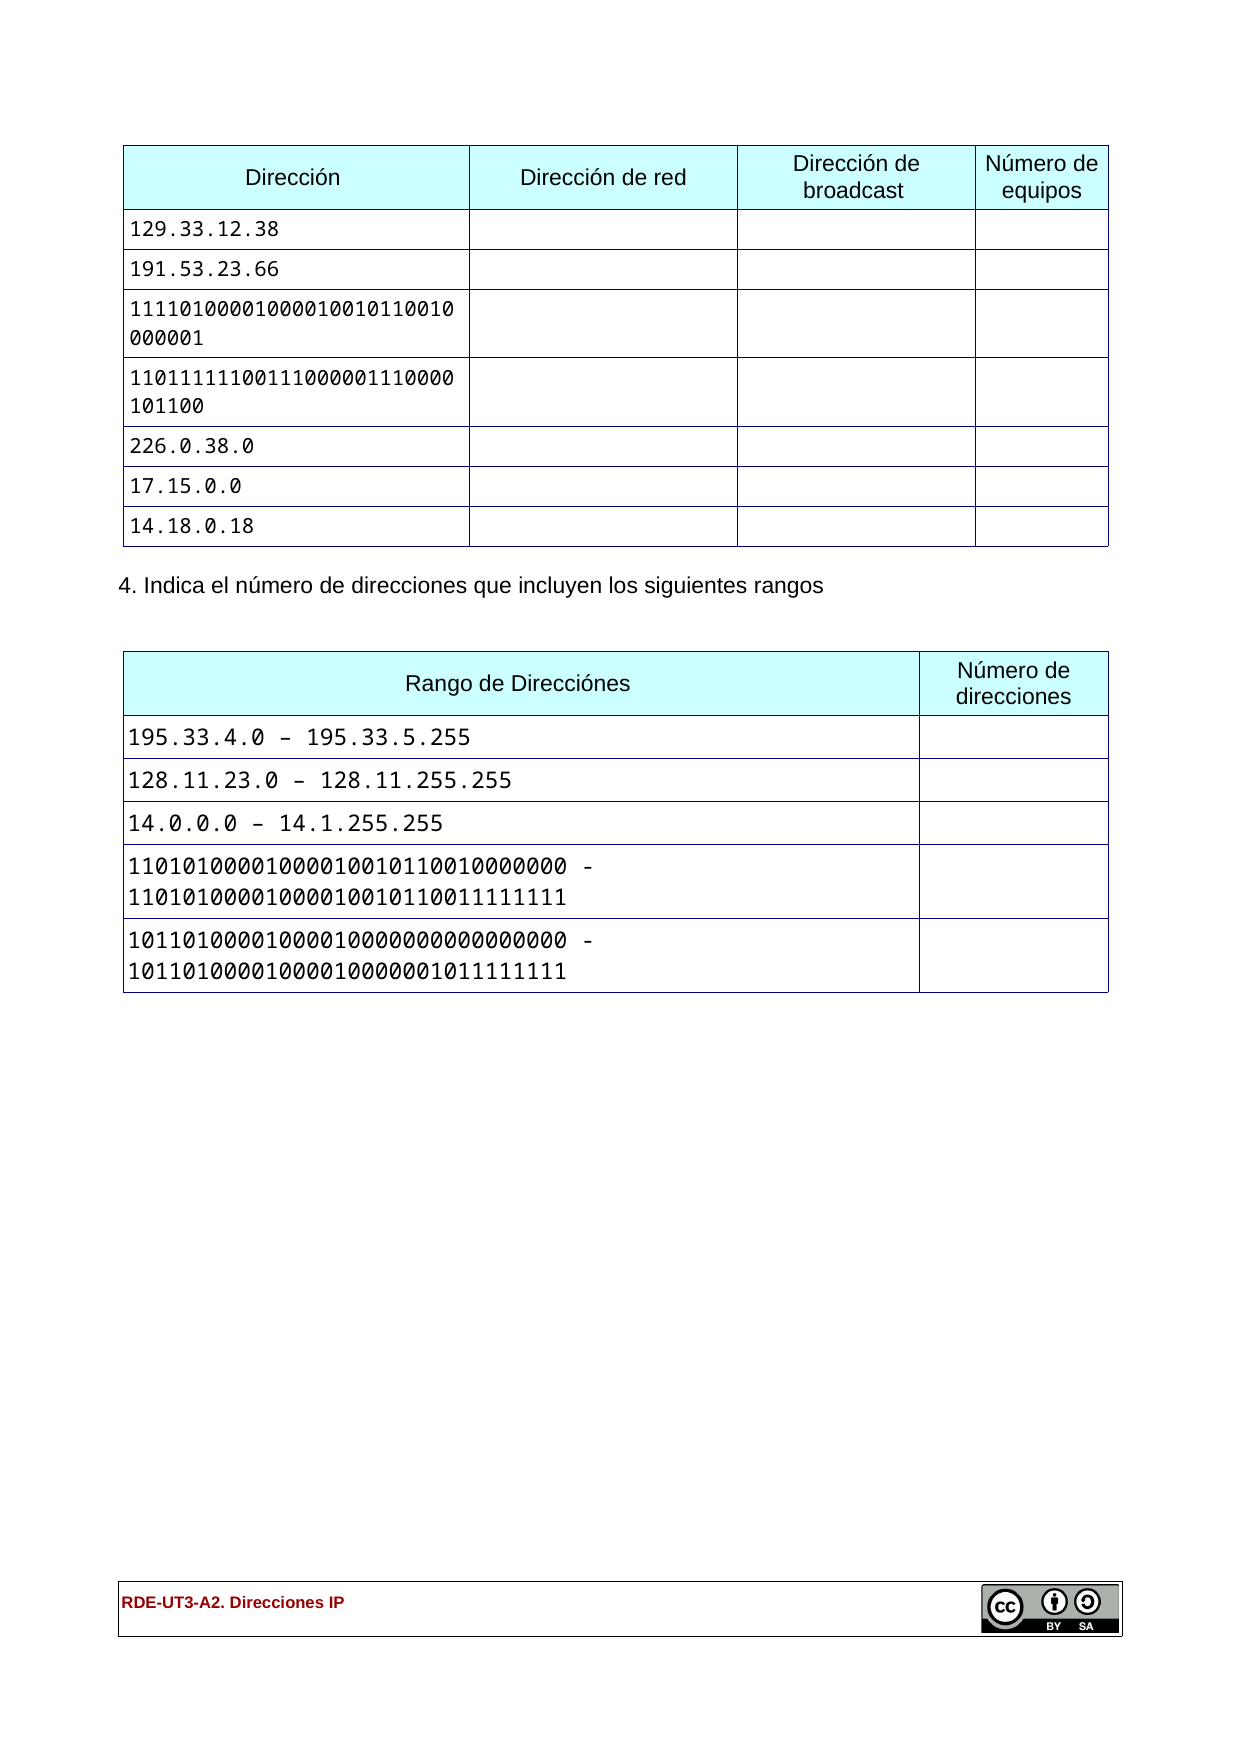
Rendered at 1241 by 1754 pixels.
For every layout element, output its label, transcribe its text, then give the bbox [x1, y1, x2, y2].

table_cell 17.15.0.0 [124, 467, 469, 506]
table_cell [920, 716, 1108, 758]
table_header Rango de Direcciónes [124, 652, 919, 715]
table_cell [976, 467, 1108, 506]
table_cell [920, 759, 1108, 801]
table_cell [470, 427, 737, 466]
table_cell 14.18.0.18 [124, 507, 469, 546]
table_cell 14.0.0.0 – 14.1.255.255 [124, 802, 919, 844]
table_cell 10110100001000010000000000000000 - 10110100001000010000001011111111 [124, 919, 919, 992]
table_cell [976, 358, 1108, 426]
table_cell 191.53.23.66 [124, 250, 469, 289]
table_header Dirección [124, 146, 469, 209]
table_cell [738, 427, 975, 466]
table_header Número de equipos [976, 146, 1108, 209]
table_cell [976, 507, 1108, 546]
table_cell [976, 210, 1108, 249]
table_header Número de direcciones [920, 652, 1108, 715]
text 4. Indica el número de direcciones que incluyen los siguientes rangos [118, 572, 1122, 598]
table_cell [738, 467, 975, 506]
picture [981, 1584, 1119, 1633]
table_cell [738, 507, 975, 546]
table_cell 128.11.23.0 – 128.11.255.255 [124, 759, 919, 801]
table_cell [738, 358, 975, 426]
table_cell [470, 210, 737, 249]
table_cell [470, 358, 737, 426]
table_cell [920, 845, 1108, 918]
table_cell 226.0.38.0 [124, 427, 469, 466]
table_cell [738, 210, 975, 249]
table_cell 11011111100111000001110000101100 [124, 358, 469, 426]
table_cell [470, 467, 737, 506]
table_cell [920, 919, 1108, 992]
table_header Dirección de red [470, 146, 737, 209]
table_cell [976, 290, 1108, 357]
table_cell [920, 802, 1108, 844]
table_cell [470, 507, 737, 546]
table_cell 11010100001000010010110010000000 - 11010100001000010010110011111111 [124, 845, 919, 918]
table_cell [976, 250, 1108, 289]
table_cell 195.33.4.0 – 195.33.5.255 [124, 716, 919, 758]
table_cell [976, 427, 1108, 466]
table_cell 129.33.12.38 [124, 210, 469, 249]
table_header Dirección de broadcast [738, 146, 975, 209]
table_cell 11110100001000010010110010000001 [124, 290, 469, 357]
table_cell [470, 290, 737, 357]
table_cell [470, 250, 737, 289]
table_cell [738, 250, 975, 289]
table_cell [738, 290, 975, 357]
